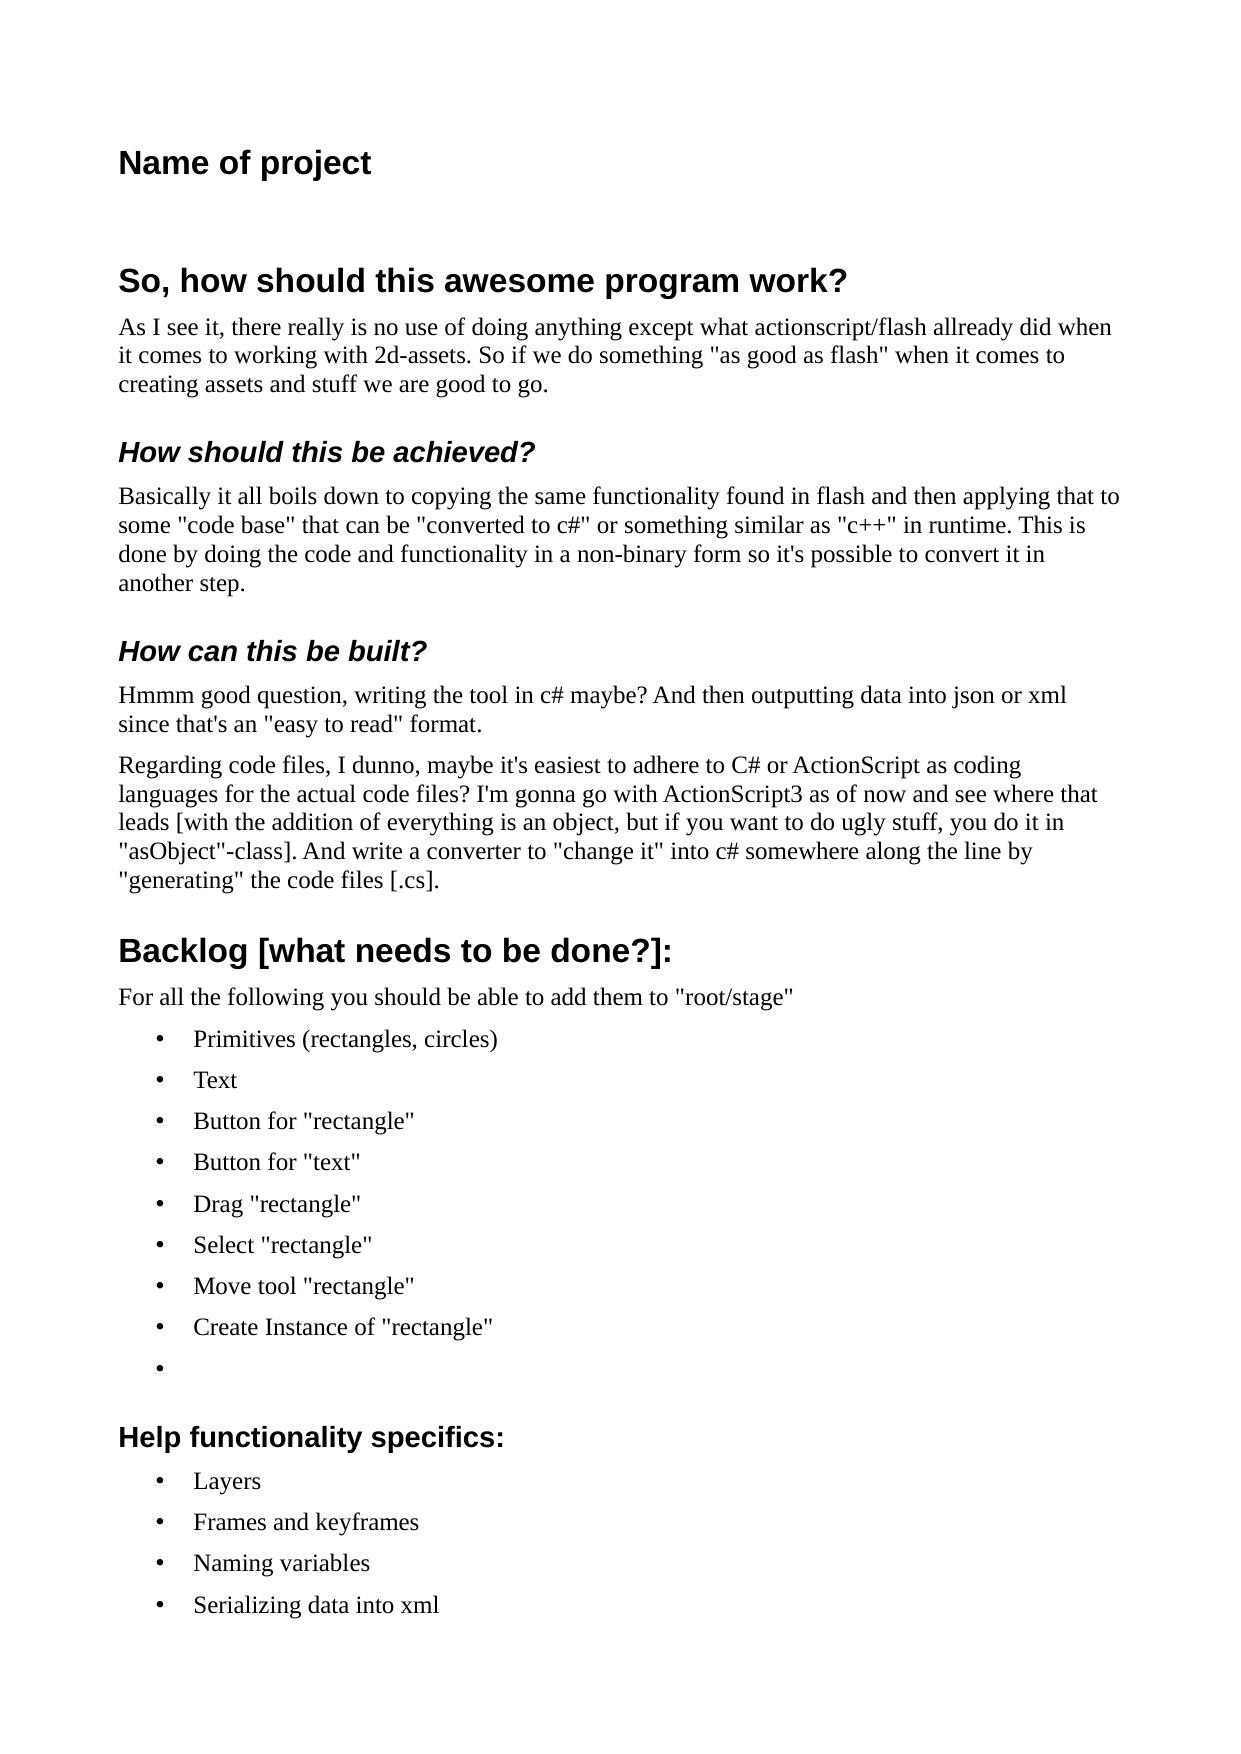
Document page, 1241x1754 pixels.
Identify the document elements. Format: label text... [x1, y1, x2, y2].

subtitle Backlog [what needs to be done?]: [118, 931, 1122, 970]
text Basically it all boils down to copying the same functionality found in flash and then applying that to some "code base" that can be "converted to c#" or something similar as "c++" in runtime. This is done by doing the code and functionality in a non-binary form so it's possible to convert it in another step. [118, 481, 1122, 596]
list Drag "rectangle" [156, 1189, 1122, 1217]
text Regarding code files, I dunno, maybe it's easiest to adhere to C# or ActionScript as coding languages for the actual code files? I'm gonna go with ActionScript3 as of now and see where that leads [with the addition of everything is an object, but if you want to do ugly stuff, you do it in "asObject"-class]. And write a converter to "change it" into c# somewhere along the line by "generating" the code files [.cs]. [118, 750, 1122, 894]
text Hmmm good question, writing the tool in c# maybe? And then outputting data into json or xml since that's an "easy to read" format. [118, 680, 1122, 737]
subtitle How can this be built? [118, 634, 1122, 667]
list Text [156, 1065, 1122, 1094]
list Layers [156, 1466, 1122, 1495]
list Naming variables [156, 1548, 1122, 1577]
list Primitives (rectangles, circles) [156, 1024, 1122, 1052]
list Button for "text" [156, 1147, 1122, 1176]
list Create Instance of "rectangle" [156, 1312, 1122, 1341]
subtitle Help functionality specifics: [118, 1420, 1122, 1453]
list Button for "rectangle" [156, 1106, 1122, 1135]
subtitle How should this be achieved? [118, 435, 1122, 469]
text As I see it, there really is no use of doing anything except what actionscript/flash allready did when it comes to working with 2d-assets. So if we do something "as good as flash" when it comes to creating assets and stuff we are good to go. [118, 312, 1122, 398]
list Move tool "rectangle" [156, 1271, 1122, 1300]
list Select "rectangle" [156, 1230, 1122, 1259]
list Frames and keyframes [156, 1507, 1122, 1536]
list Serializing data into xml [156, 1590, 1122, 1618]
text For all the following you should be able to add them to "root/stage" [118, 982, 1122, 1011]
subtitle Name of project [118, 143, 1122, 182]
subtitle So, how should this awesome program work? [118, 261, 1122, 299]
